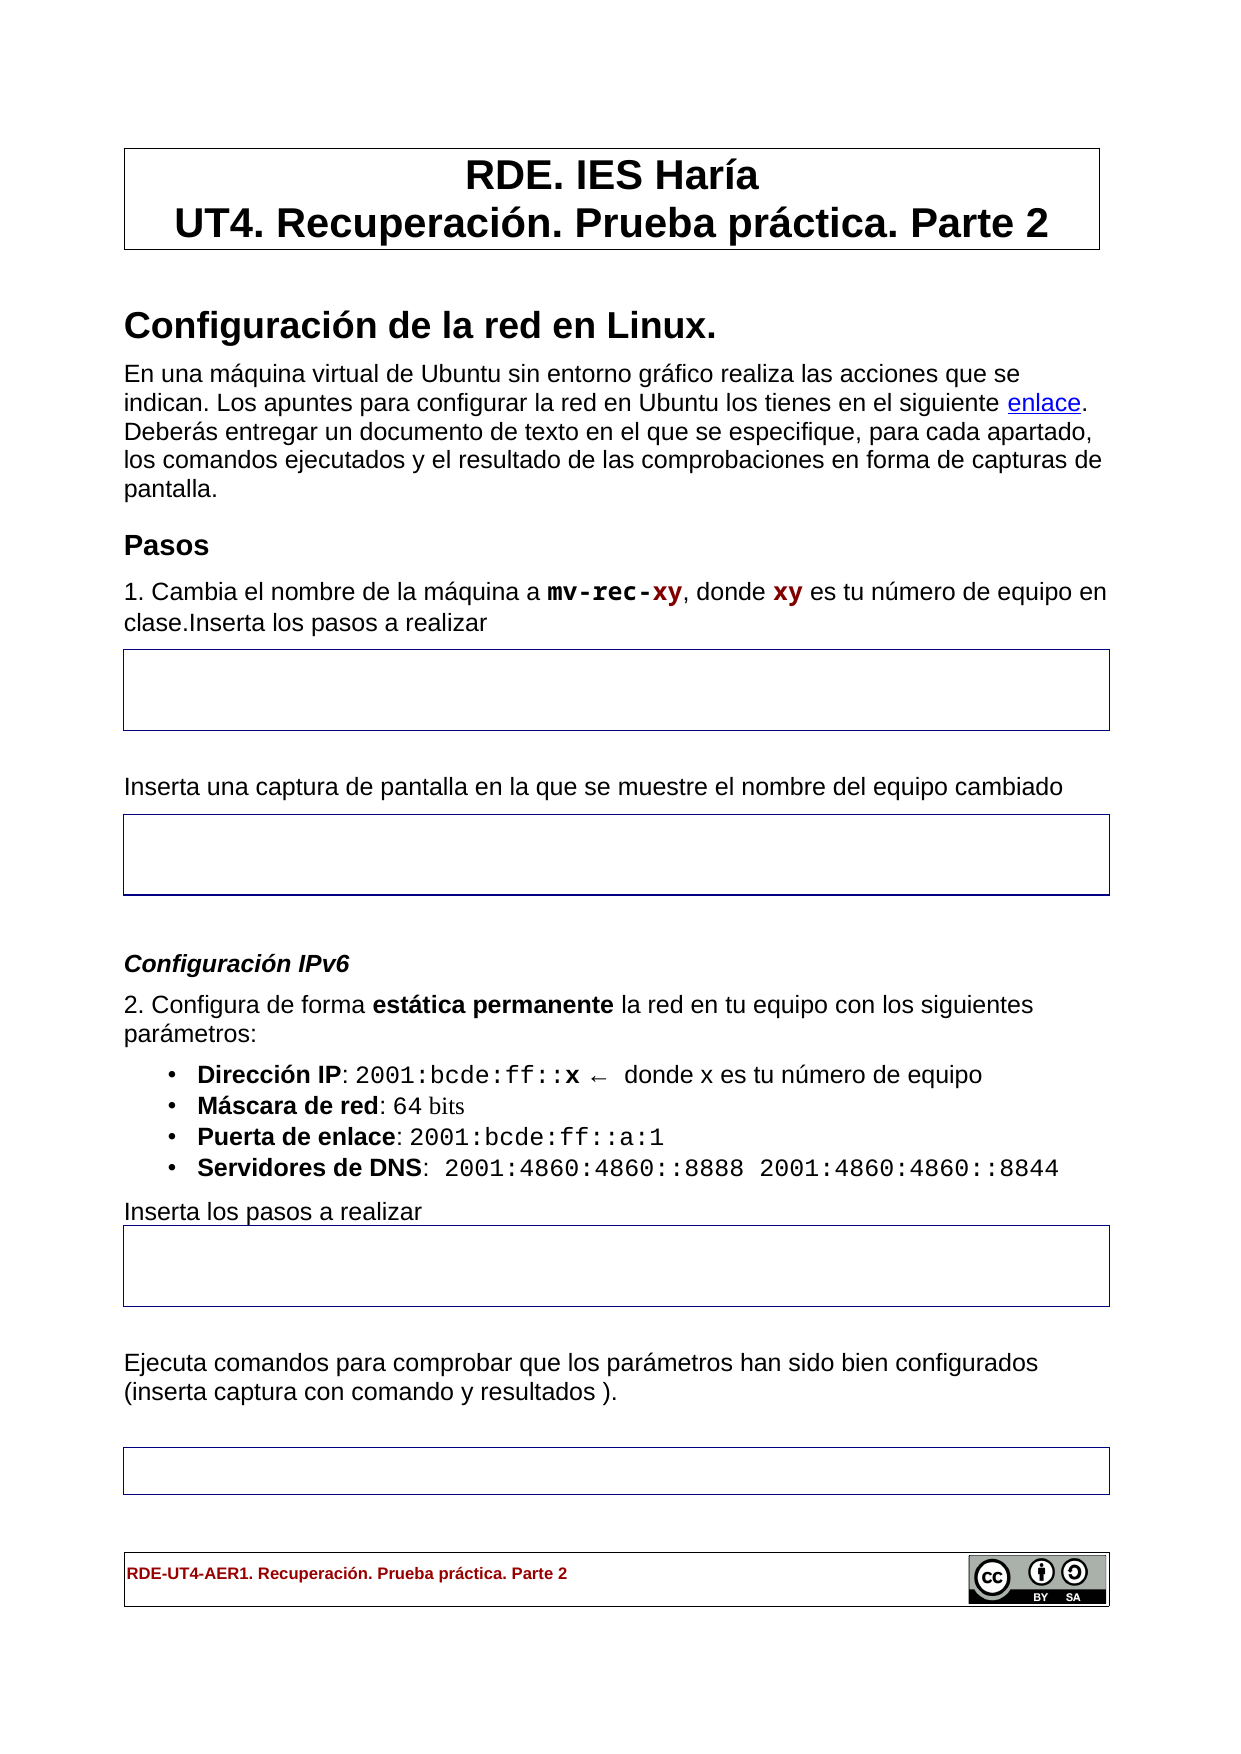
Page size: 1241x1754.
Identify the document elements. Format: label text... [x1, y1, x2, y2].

text 1. Cambia el nombre de la máquina a mv-rec-xy, donde xy es tu número de equipo en clase.Inserta los pasos a realizar [123, 574, 1109, 637]
table_header [124, 1226, 1109, 1306]
text Ejecuta comandos para comprobar que los parámetros han sido bien configurados (inserta captura con comando y resultados ). [123, 1348, 1109, 1406]
list Máscara de red: 64 bits [168, 1091, 1109, 1122]
list Puerta de enlace: 2001:bcde:ff::a:1 [168, 1122, 1109, 1153]
text RDE. IES Haría [125, 149, 1099, 196]
text 2. Configura de forma estática permanente la red en tu equipo con los siguientes parámetros: [123, 990, 1109, 1048]
subtitle Configuración de la red en Linux. [123, 303, 1109, 347]
list Dirección IP: 2001:bcde:ff::x ← donde x es tu número de equipo [168, 1060, 1109, 1091]
table_header [124, 650, 1109, 730]
subtitle Configuración IPv6 [123, 949, 1109, 978]
table_header [124, 815, 1109, 894]
text En una máquina virtual de Ubuntu sin entorno gráfico realiza las acciones que se indican. Los apuntes para configurar la red en Ubuntu los tienes en el siguiente enlace. Deberás entregar un documento de texto en el que se especifique, para cada apartado, los comandos ejecutados y el resultado de las comprobaciones en forma de capturas de pantalla. [123, 359, 1109, 503]
text Inserta una captura de pantalla en la que se muestre el nombre del equipo cambiado [123, 772, 1109, 801]
picture [968, 1555, 1107, 1604]
subtitle Pasos [123, 528, 1109, 561]
table_header [124, 1448, 1109, 1494]
text Inserta los pasos a realizar [123, 1196, 1109, 1225]
list Servidores de DNS: 2001:4860:4860::8888 2001:4860:4860::8844 [168, 1153, 1109, 1184]
text UT4. Recuperación. Prueba práctica. Parte 2 [125, 196, 1099, 249]
